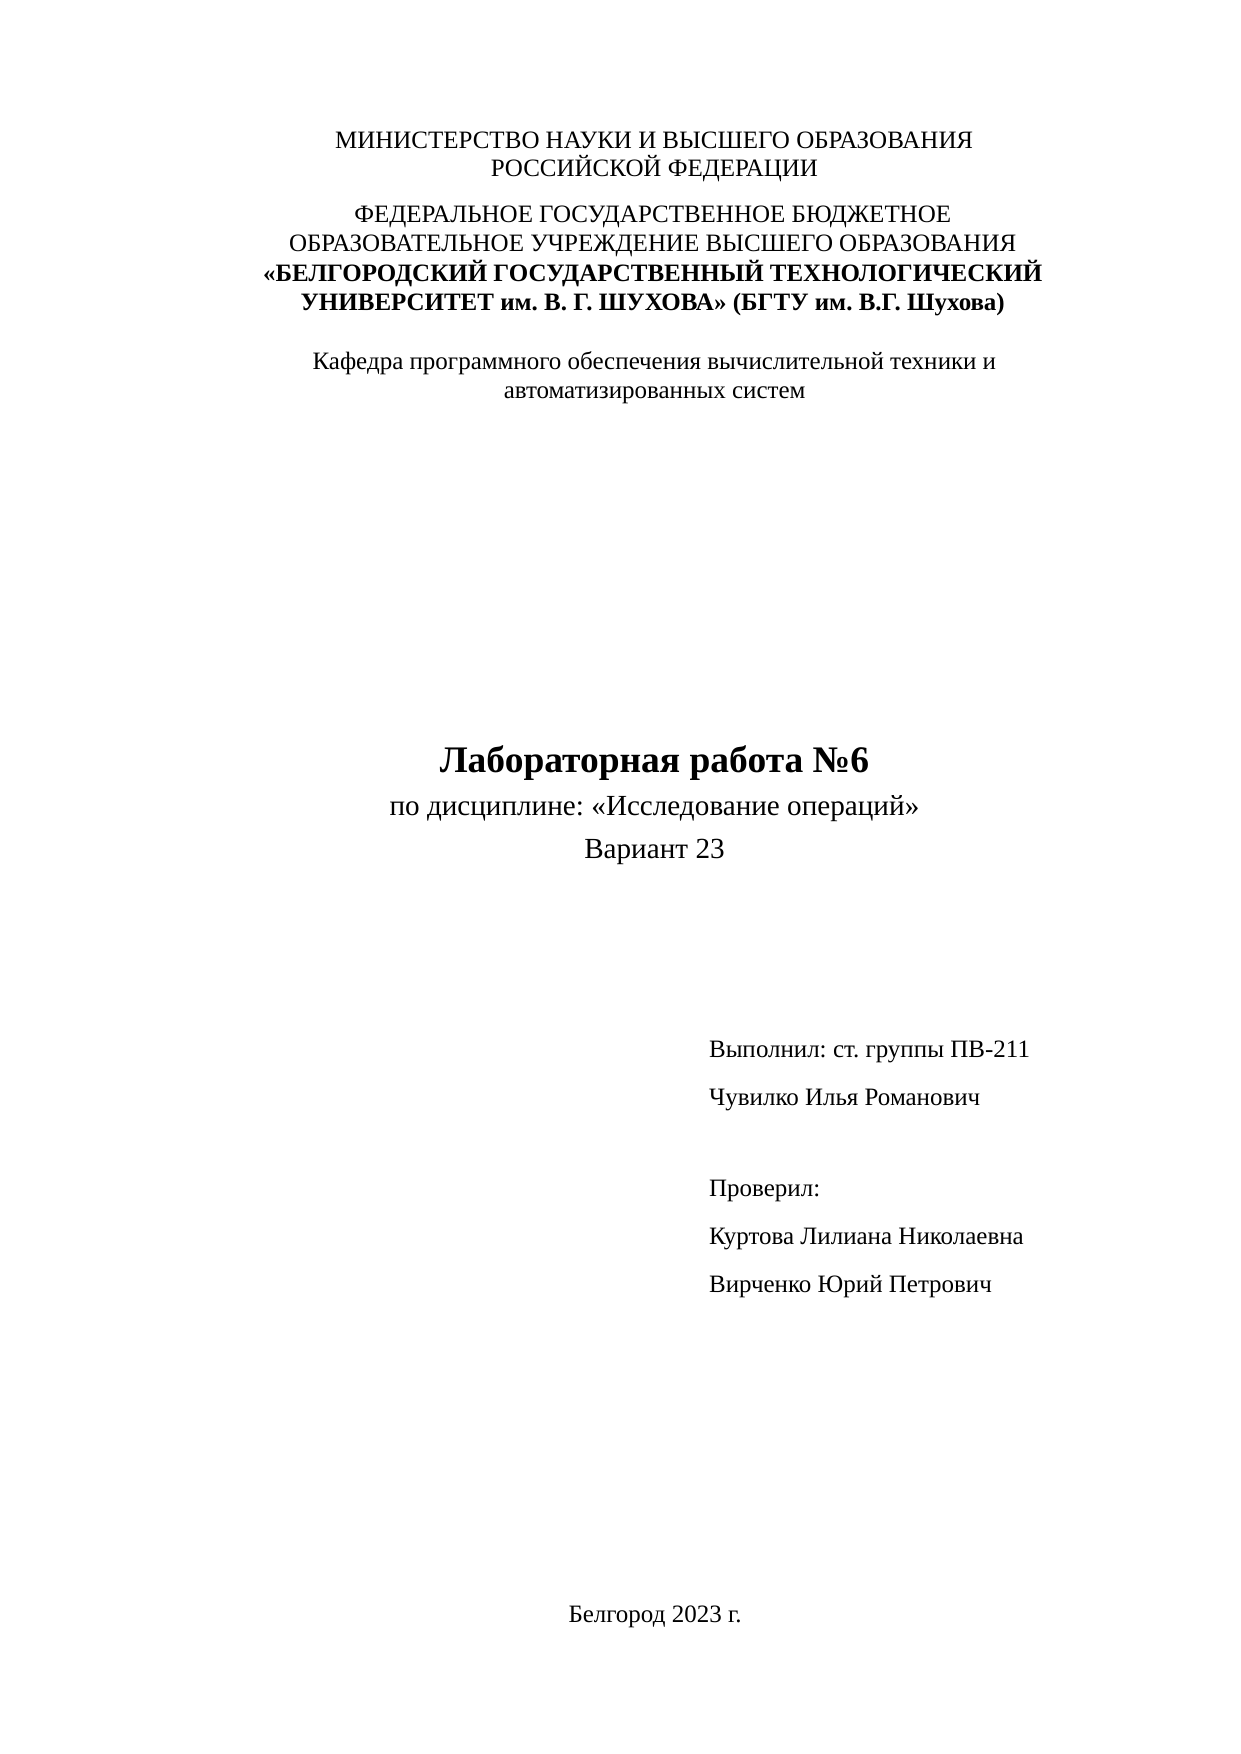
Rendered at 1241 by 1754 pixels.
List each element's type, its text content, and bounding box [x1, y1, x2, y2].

text Выполнил: ст. группы ПВ-211 [118, 1034, 1122, 1063]
text Проверил: [118, 1169, 1122, 1203]
text Чувилко Илья Романович [118, 1082, 1122, 1111]
text Белгород 2023 г. [293, 1599, 1017, 1627]
text МИНИСТЕРСТВО НАУКИ И ВЫСШЕГО ОБРАЗОВАНИЯ РОССИЙСКОЙ ФЕДЕРАЦИИ [293, 126, 1016, 182]
text ФЕДЕРАЛЬНОЕ ГОСУДАРСТВЕННОЕ БЮДЖЕТНОЕ ОБРАЗОВАТЕЛЬНОЕ УЧРЕЖДЕНИЕ ВЫСШЕГО ОБРАЗОВАНИЯ [235, 199, 1070, 257]
text Куртова Лилиана Николаевна [118, 1217, 1122, 1251]
text Вариант 23 [293, 824, 1016, 867]
text Вирченко Юрий Петрович [118, 1266, 1122, 1299]
text Лабораторная работа №6 по дисциплине: «Исследование операций» [293, 738, 1016, 824]
text Кафедра программного обеспечения вычислительной техники и автоматизированных систем [239, 347, 1070, 403]
text «БЕЛГОРОДСКИЙ ГОСУДАРСТВЕННЫЙ ТЕХНОЛОГИЧЕСКИЙ УНИВЕРСИТЕТ им. В. Г. ШУХОВА» (БГТУ им. В.Г. Шухова) [235, 258, 1070, 316]
